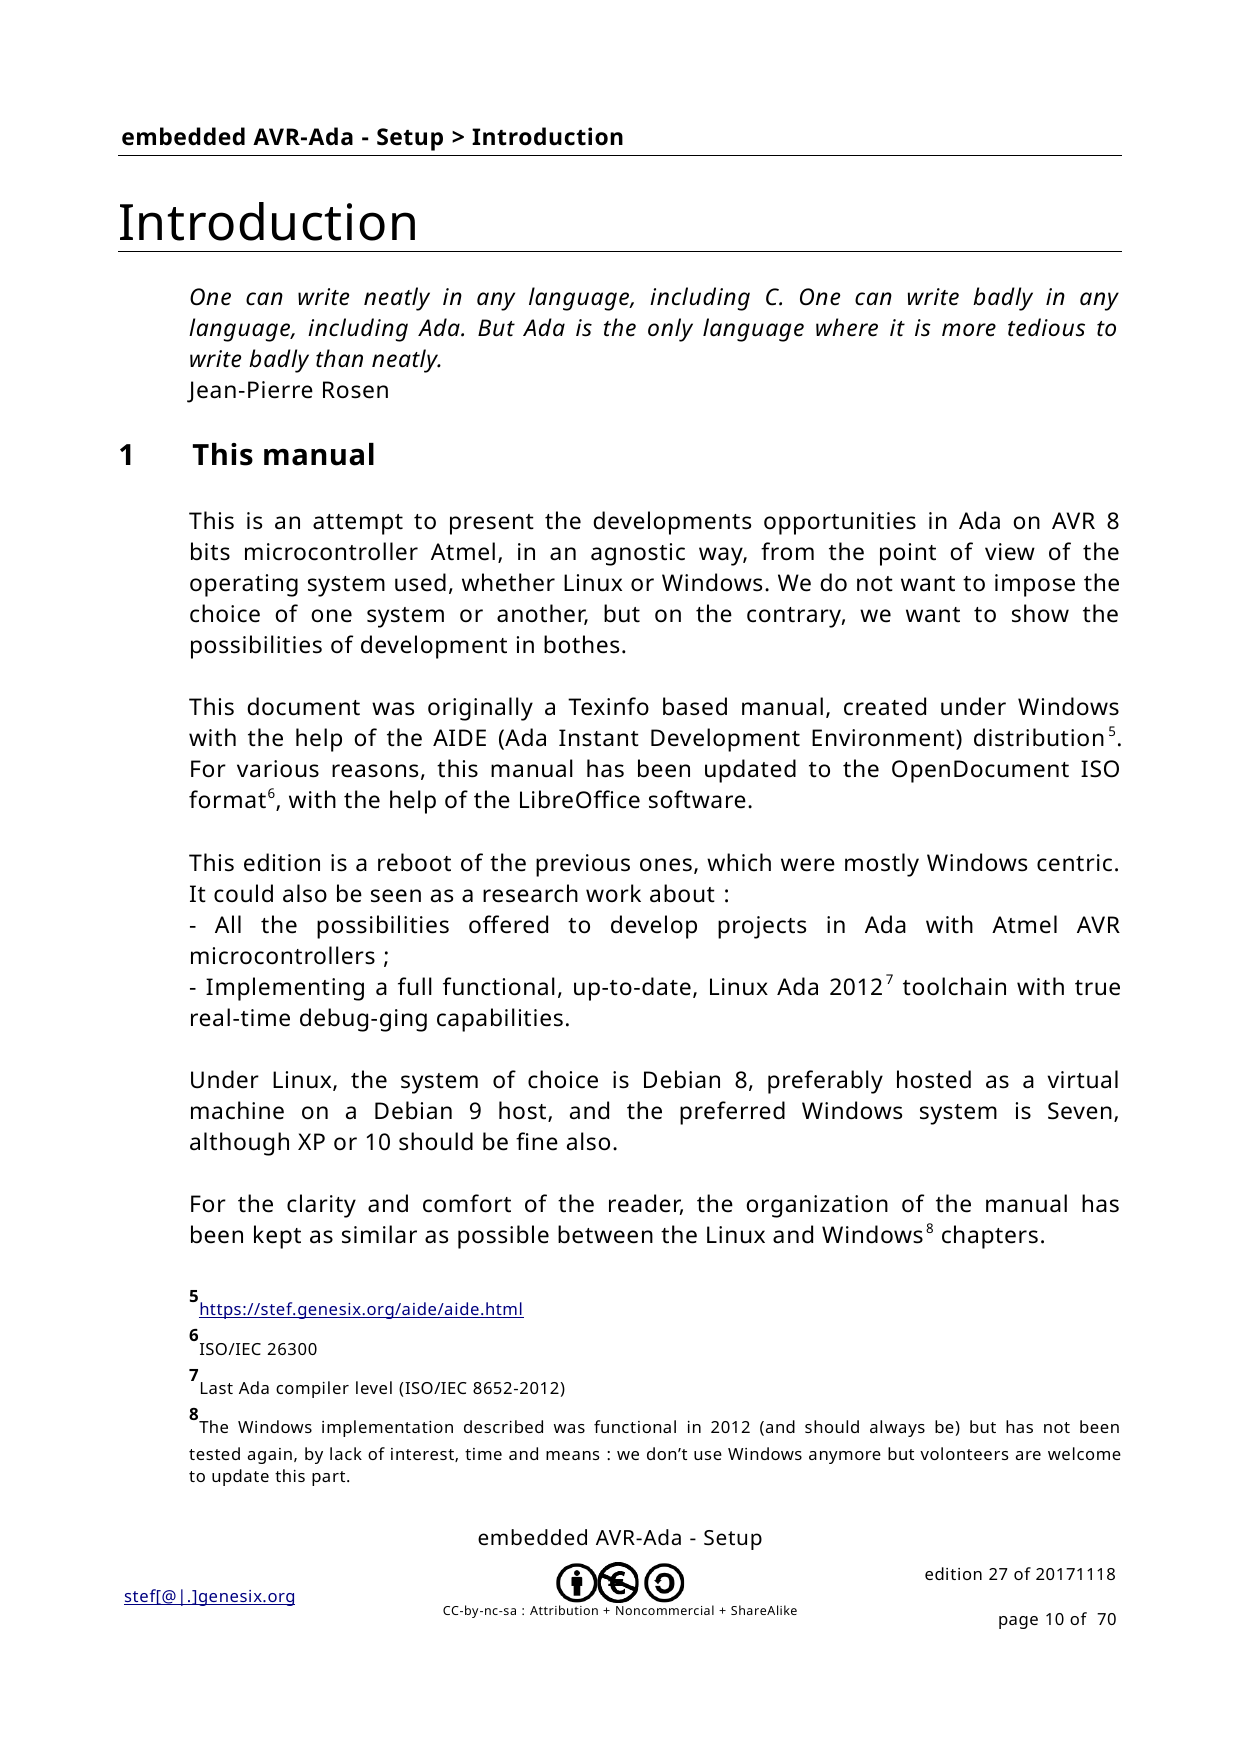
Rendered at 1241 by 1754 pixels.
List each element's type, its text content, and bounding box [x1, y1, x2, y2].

picture [643, 1562, 685, 1603]
text Under Linux, the system of choice is Debian 8, preferably hosted as a virtual machine on a Debian 9 host, and the preferred Windows system is Seven, although XP or 10 should be fine also. [189, 1064, 1122, 1157]
text This document was originally a Texinfo based manual, created under Windows with the help of the AIDE (Ada Instant Development Environment) distribution. For various reasons, this manual has been updated to the OpenDocument ISO format, with the help of the LibreOffice software. [189, 691, 1122, 815]
text - Implementing a full functional, up-to-date, Linux Ada 2012 toolchain with true real-time debug-ging capabilities. [189, 971, 1122, 1033]
text For the clarity and comfort of the reader, the organization of the manual has been kept as similar as possible between the Linux and Windows chapters. [189, 1188, 1122, 1250]
subtitle Introduction [118, 184, 1122, 251]
text This is an attempt to present the developments opportunities in Ada on AVR 8 bits microcontroller Atmel, in an agnostic way, from the point of view of the operating system used, whether Linux or Windows. We do not want to impose the choice of one system or another, but on the contrary, we want to show the possibilities of development in bothes. [189, 505, 1122, 660]
picture [555, 1562, 639, 1603]
text The Windows implementation described was functional in 2012 (and should always be) but has not been tested again, by lack of interest, time and means : we don’t use Windows anymore but volonteers are welcome to update this part. [189, 1403, 1122, 1487]
text One can write neatly in any language, including C. One can write badly in any language, including Ada. But Ada is the only language where it is more tedious to write badly than neatly. [189, 281, 1122, 374]
text ISO/IEC 26300 [189, 1324, 1122, 1363]
text https://stef.genesix.org/aide/aide.html [189, 1284, 1122, 1324]
text - All the possibilities offered to develop projects in Ada with Atmel AVR microcontrollers ; [189, 908, 1122, 971]
text This edition is a reboot of the previous ones, which were mostly Windows centric. It could also be seen as a research work about : [189, 846, 1122, 908]
subtitle This manual [118, 434, 1122, 474]
text Last Ada compiler level (ISO/IEC 8652-2012) [189, 1363, 1122, 1403]
text Jean-Pierre Rosen [189, 374, 1122, 405]
